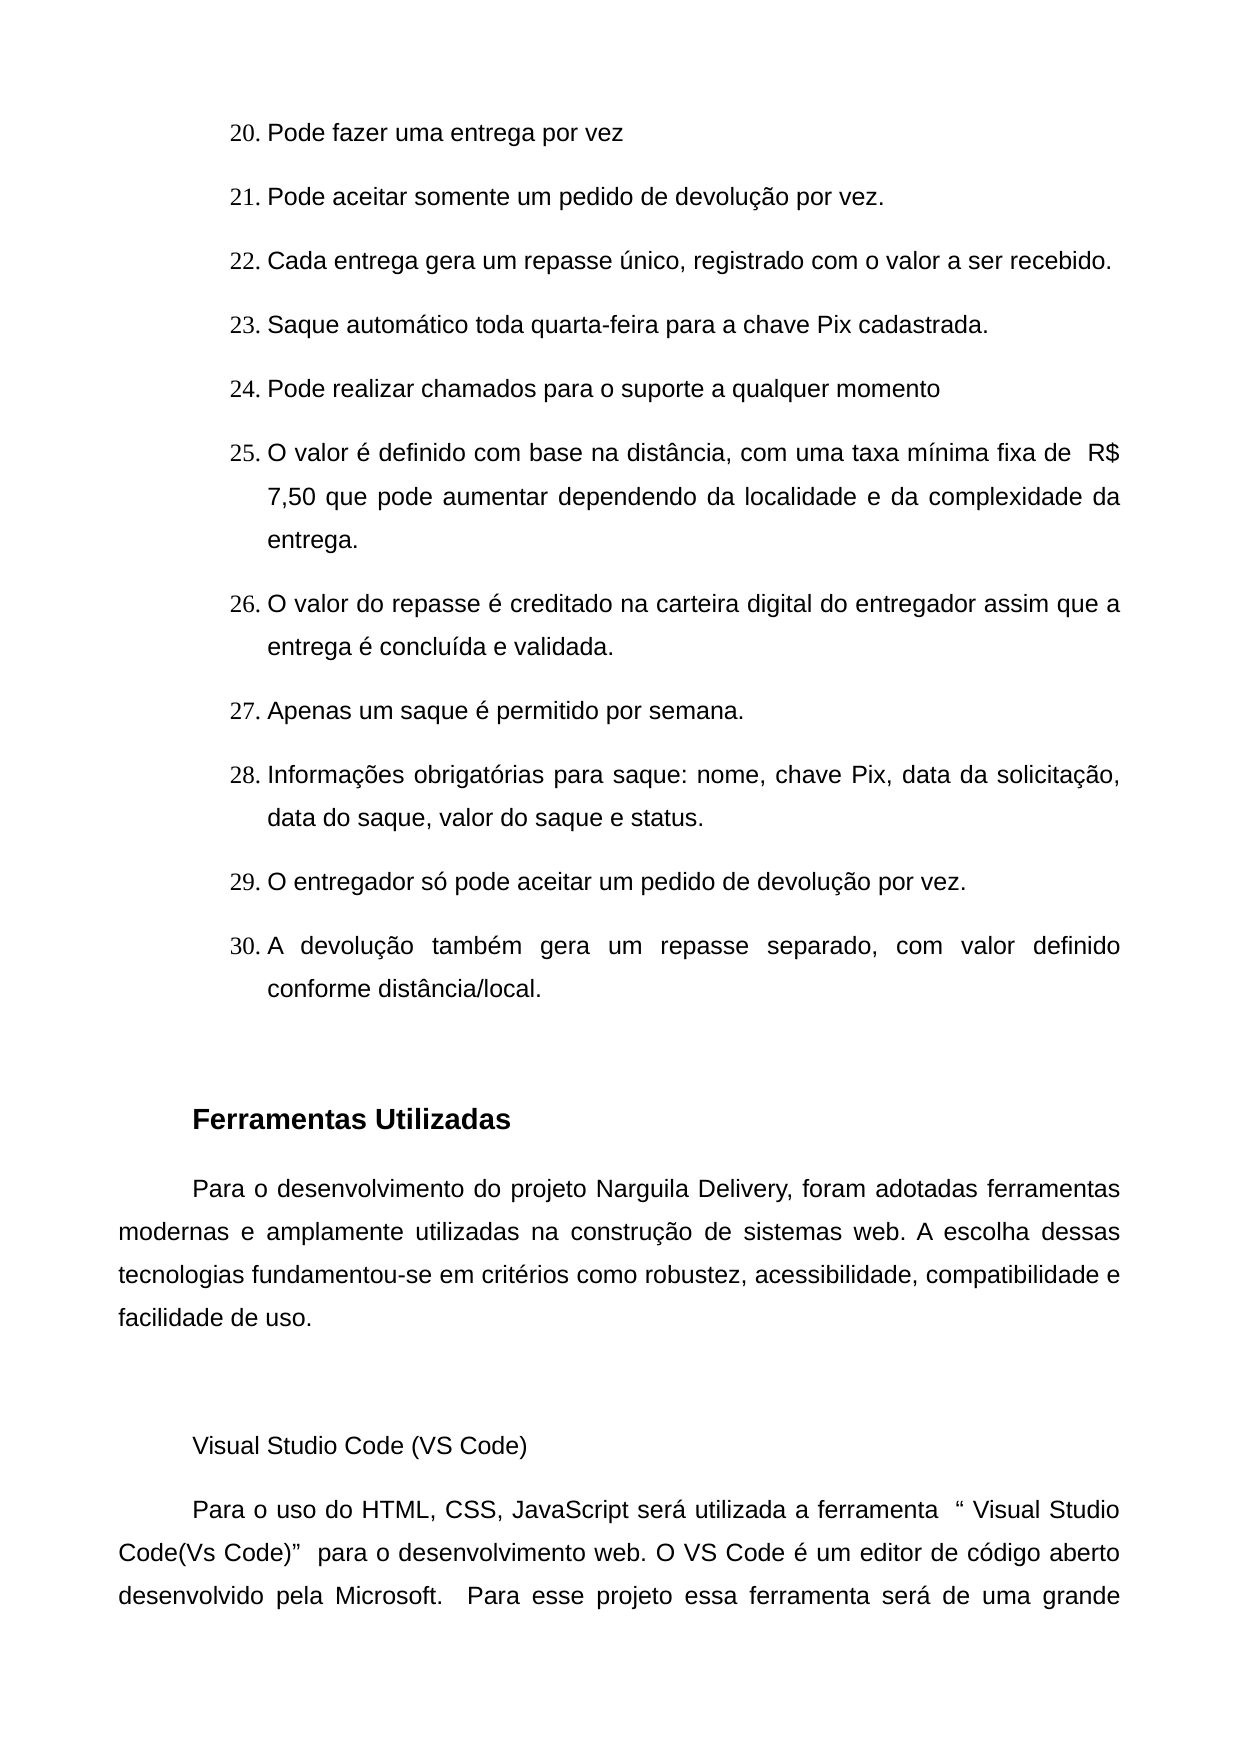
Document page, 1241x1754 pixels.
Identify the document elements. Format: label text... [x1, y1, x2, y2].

text Para o desenvolvimento do projeto Narguila Delivery, foram adotadas ferramentas modernas e amplamente utilizadas na construção de sistemas web. A escolha dessas tecnologias fundamentou-se em critérios como robustez, acessibilidade, compatibilidade e facilidade de uso. [118, 1173, 1122, 1332]
list Pode aceitar somente um pedido de devolução por vez. [229, 182, 1122, 211]
list Pode realizar chamados para o suporte a qualquer momento [229, 374, 1122, 403]
text Para o uso do HTML, CSS, JavaScript será utilizada a ferramenta “ Visual Studio Code(Vs Code)” para o desenvolvimento web. O VS Code é um editor de código aberto desenvolvido pela Microsoft. Para esse projeto essa ferramenta será de uma grande [118, 1495, 1122, 1610]
text Ferramentas Utilizadas [118, 1102, 1122, 1136]
list Saque automático toda quarta-feira para a chave Pix cadastrada. [229, 310, 1122, 339]
list O valor é definido com base na distância, com uma taxa mínima fixa de R$ 7,50 que pode aumentar dependendo da localidade e da complexidade da entrega. [229, 438, 1122, 553]
list O entregador só pode aceitar um pedido de devolução por vez. [229, 867, 1122, 896]
list O valor do repasse é creditado na carteira digital do entregador assim que a entrega é concluída e validada. [229, 589, 1122, 661]
list Informações obrigatórias para saque: nome, chave Pix, data da solicitação, data do saque, valor do saque e status. [229, 760, 1122, 832]
list Pode fazer uma entrega por vez [229, 118, 1122, 147]
list Cada entrega gera um repasse único, registrado com o valor a ser recebido. [229, 246, 1122, 275]
list Apenas um saque é permitido por semana. [229, 696, 1122, 725]
list A devolução também gera um repasse separado, com valor definido conforme distância/local. [229, 931, 1122, 1003]
text Visual Studio Code (VS Code) [118, 1431, 1122, 1459]
